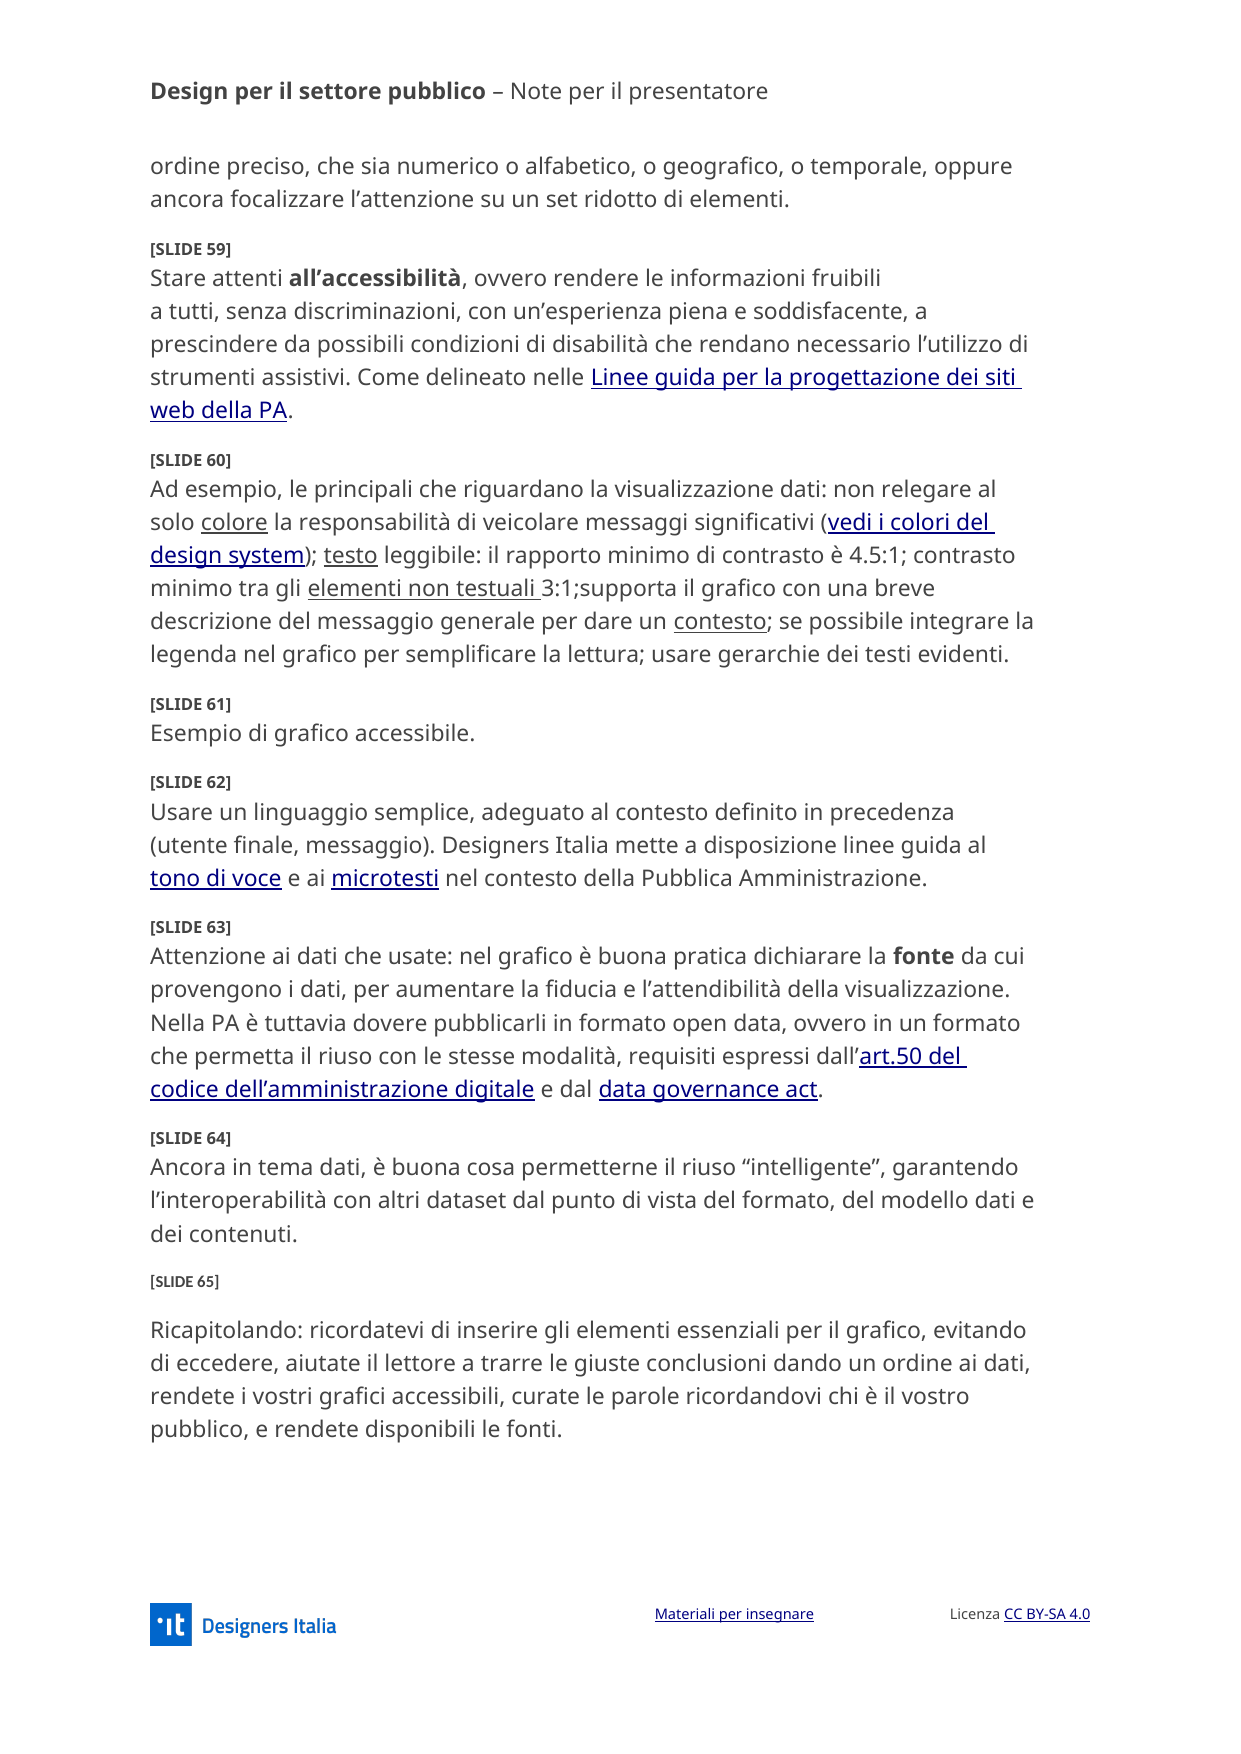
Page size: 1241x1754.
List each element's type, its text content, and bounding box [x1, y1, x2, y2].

text Ricapitolando: ricordatevi di inserire gli elementi essenziali per il grafico, evitando di eccedere, aiutate il lettore a trarre le giuste conclusioni dando un ordine ai dati, rendete i vostri grafici accessibili, curate le parole ricordandovi chi è il vostro pubblico, e rendete disponibili le fonti. [150, 1314, 1035, 1444]
text [SLIDE 64] Ancora in tema dati, è buona cosa permetterne il riuso “intelligente”, garantendo l’interoperabilità con altri dataset dal punto di vista del formato, del modello dati e dei contenuti. [150, 1127, 1035, 1249]
text [SLIDE 63] Attenzione ai dati che usate: nel grafico è buona pratica dichiarare la fonte da cui provengono i dati, per aumentare la fiducia e l’attendibilità della visualizzazione. Nella PA è tuttavia dovere pubblicarli in formato open data, ovvero in un formato che permetta il riuso con le stesse modalità, requisiti espressi dall’art.50 del codice dell’amministrazione digitale e dal data governance act. [150, 916, 1035, 1104]
text ordine preciso, che sia numerico o alfabetico, o geografico, o temporale, oppure ancora focalizzare l’attenzione su un set ridotto di elementi. [150, 150, 1035, 214]
text [SLIDE 61] Esempio di grafico accessibile. [150, 692, 1035, 748]
picture [150, 1603, 347, 1646]
text [SLIDE 65] [150, 1271, 1035, 1292]
text [SLIDE 60] Ad esempio, le principali che riguardano la visualizzazione dati: non relegare al solo colore la responsabilità di veicolare messaggi significativi (vedi i colori del design system); testo leggibile: il rapporto minimo di contrasto è 4.5:1; contrasto minimo tra gli elementi non testuali 3:1;supporta il grafico con una breve descrizione del messaggio generale per dare un contesto; se possibile integrare la legenda nel grafico per semplificare la lettura; usare gerarchie dei testi evidenti. [150, 448, 1035, 669]
text [SLIDE 62] Usare un linguaggio semplice, adeguato al contesto definito in precedenza (utente finale, messaggio). Designers Italia mette a disposizione linee guida al tono di voce e ai microtesti nel contesto della Pubblica Amministrazione. [150, 771, 1035, 893]
text [SLIDE 59] Stare attenti all’accessibilità, ovvero rendere le informazioni fruibili a tutti, senza discriminazioni, con un’esperienza piena e soddisfacente, a prescindere da possibili condizioni di disabilità che rendano necessario l’utilizzo di strumenti assistivi. Come delineato nelle Linee guida per la progettazione dei siti web della PA. [150, 237, 1035, 425]
